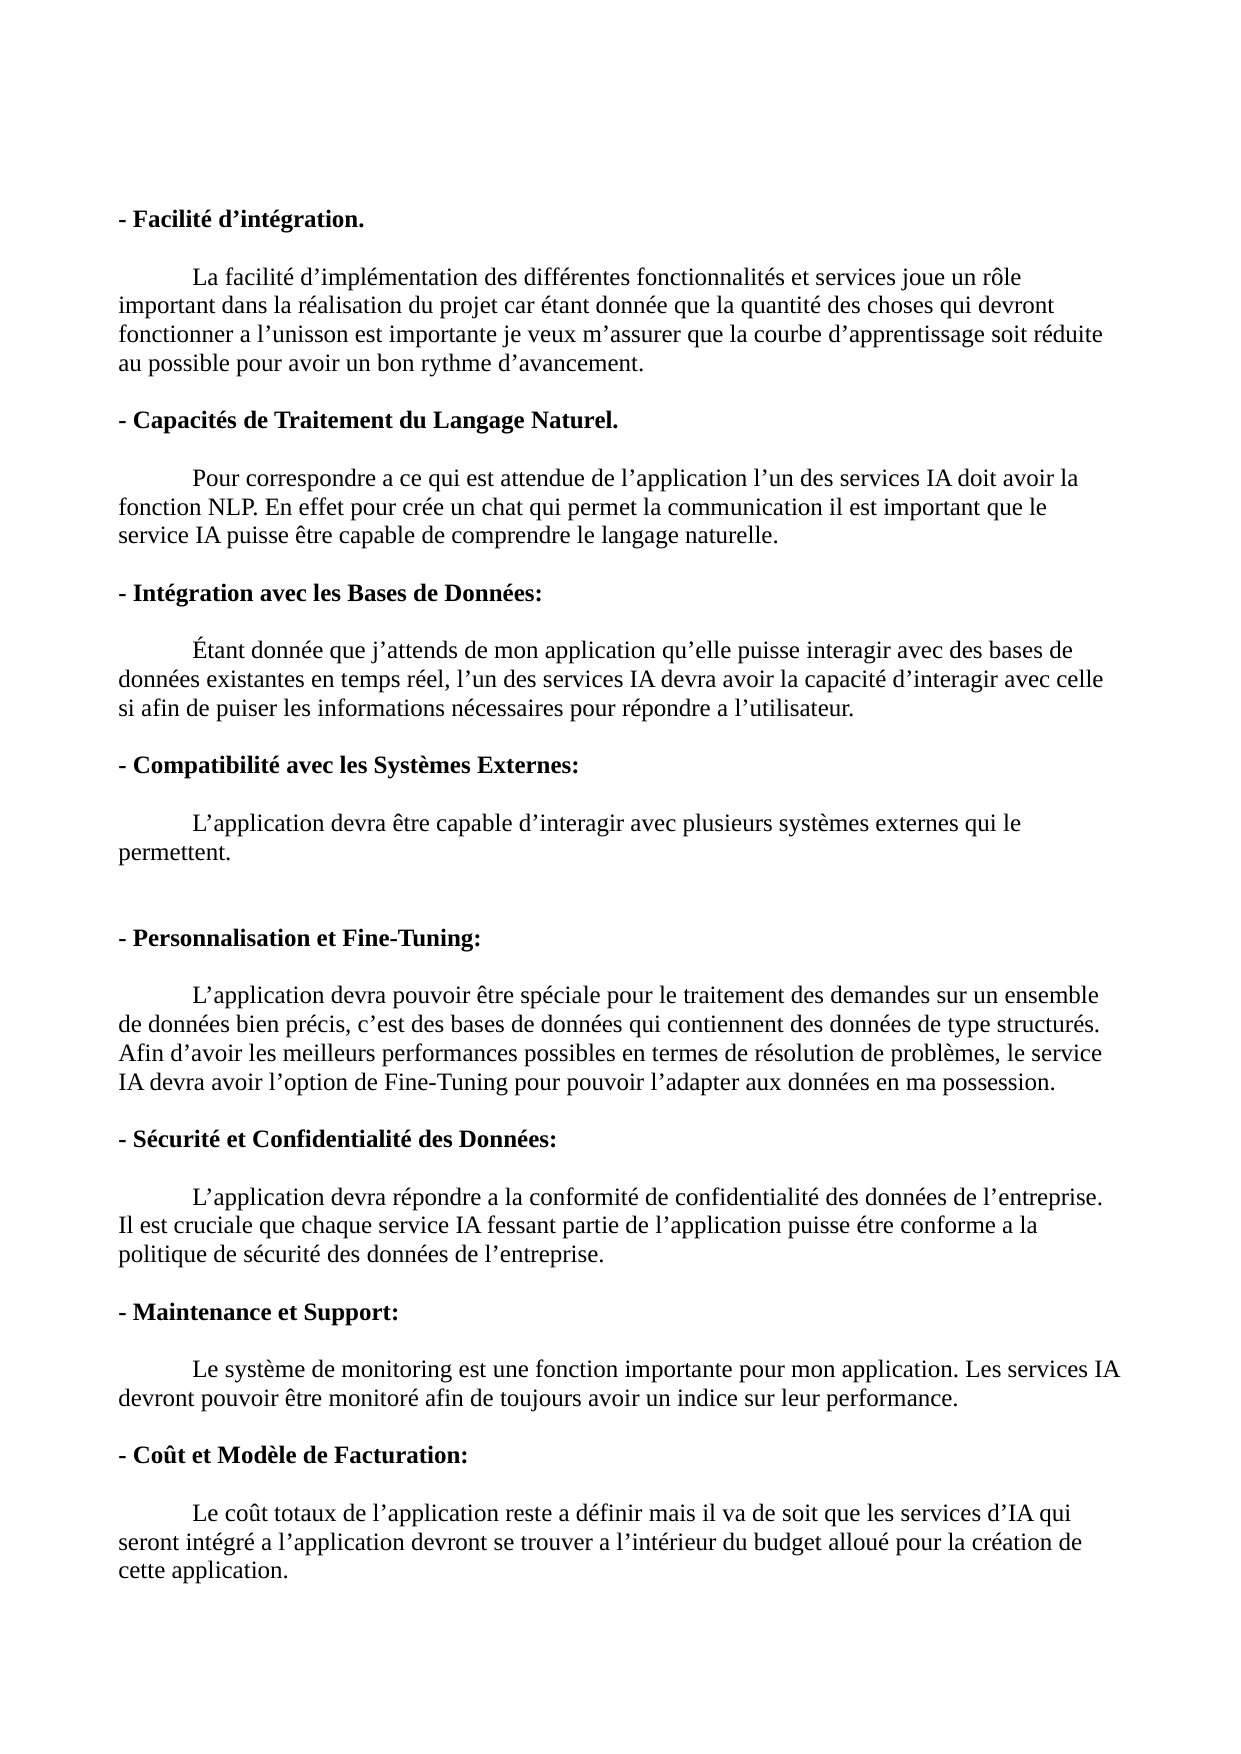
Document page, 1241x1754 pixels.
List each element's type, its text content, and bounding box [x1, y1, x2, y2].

text - Facilité d’intégration. [118, 204, 1122, 233]
text Le coût totaux de l’application reste a définir mais il va de soit que les services d’IA qui seront intégré a l’application devront se trouver a l’intérieur du budget alloué pour la création de cette application. [118, 1498, 1122, 1584]
text Étant donnée que j’attends de mon application qu’elle puisse interagir avec des bases de données existantes en temps réel, l’un des services IA devra avoir la capacité d’interagir avec celle si afin de puiser les informations nécessaires pour répondre a l’utilisateur. [118, 636, 1122, 722]
text - Capacités de Traitement du Langage Naturel. [118, 406, 1122, 434]
text Pour correspondre a ce qui est attendue de l’application l’un des services IA doit avoir la fonction NLP. En effet pour crée un chat qui permet la communication il est important que le service IA puisse être capable de comprendre le langage naturelle. [118, 463, 1122, 549]
text - Maintenance et Support: [118, 1297, 1122, 1326]
text L’application devra être capable d’interagir avec plusieurs systèmes externes qui le permettent. [118, 808, 1122, 866]
text - Compatibilité avec les Systèmes Externes: [118, 751, 1122, 779]
text L’application devra répondre a la conformité de confidentialité des données de l’entreprise. Il est cruciale que chaque service IA fessant partie de l’application puisse étre conforme a la politique de sécurité des données de l’entreprise. [118, 1182, 1122, 1268]
text - Personnalisation et Fine-Tuning: [118, 923, 1122, 952]
text La facilité d’implémentation des différentes fonctionnalités et services joue un rôle important dans la réalisation du projet car étant donnée que la quantité des choses qui devront fonctionner a l’unisson est importante je veux m’assurer que la courbe d’apprentissage soit réduite au possible pour avoir un bon rythme d’avancement. [118, 262, 1122, 377]
text - Coût et Modèle de Facturation: [118, 1441, 1122, 1469]
text Le système de monitoring est une fonction importante pour mon application. Les services IA devront pouvoir être monitoré afin de toujours avoir un indice sur leur performance. [118, 1354, 1122, 1412]
text - Sécurité et Confidentialité des Données: [118, 1124, 1122, 1153]
text L’application devra pouvoir être spéciale pour le traitement des demandes sur un ensemble de données bien précis, c’est des bases de données qui contiennent des données de type structurés. Afin d’avoir les meilleurs performances possibles en termes de résolution de problèmes, le service IA devra avoir l’option de Fine-Tuning pour pouvoir l’adapter aux données en ma possession. [118, 981, 1122, 1096]
text - Intégration avec les Bases de Données: [118, 578, 1122, 607]
